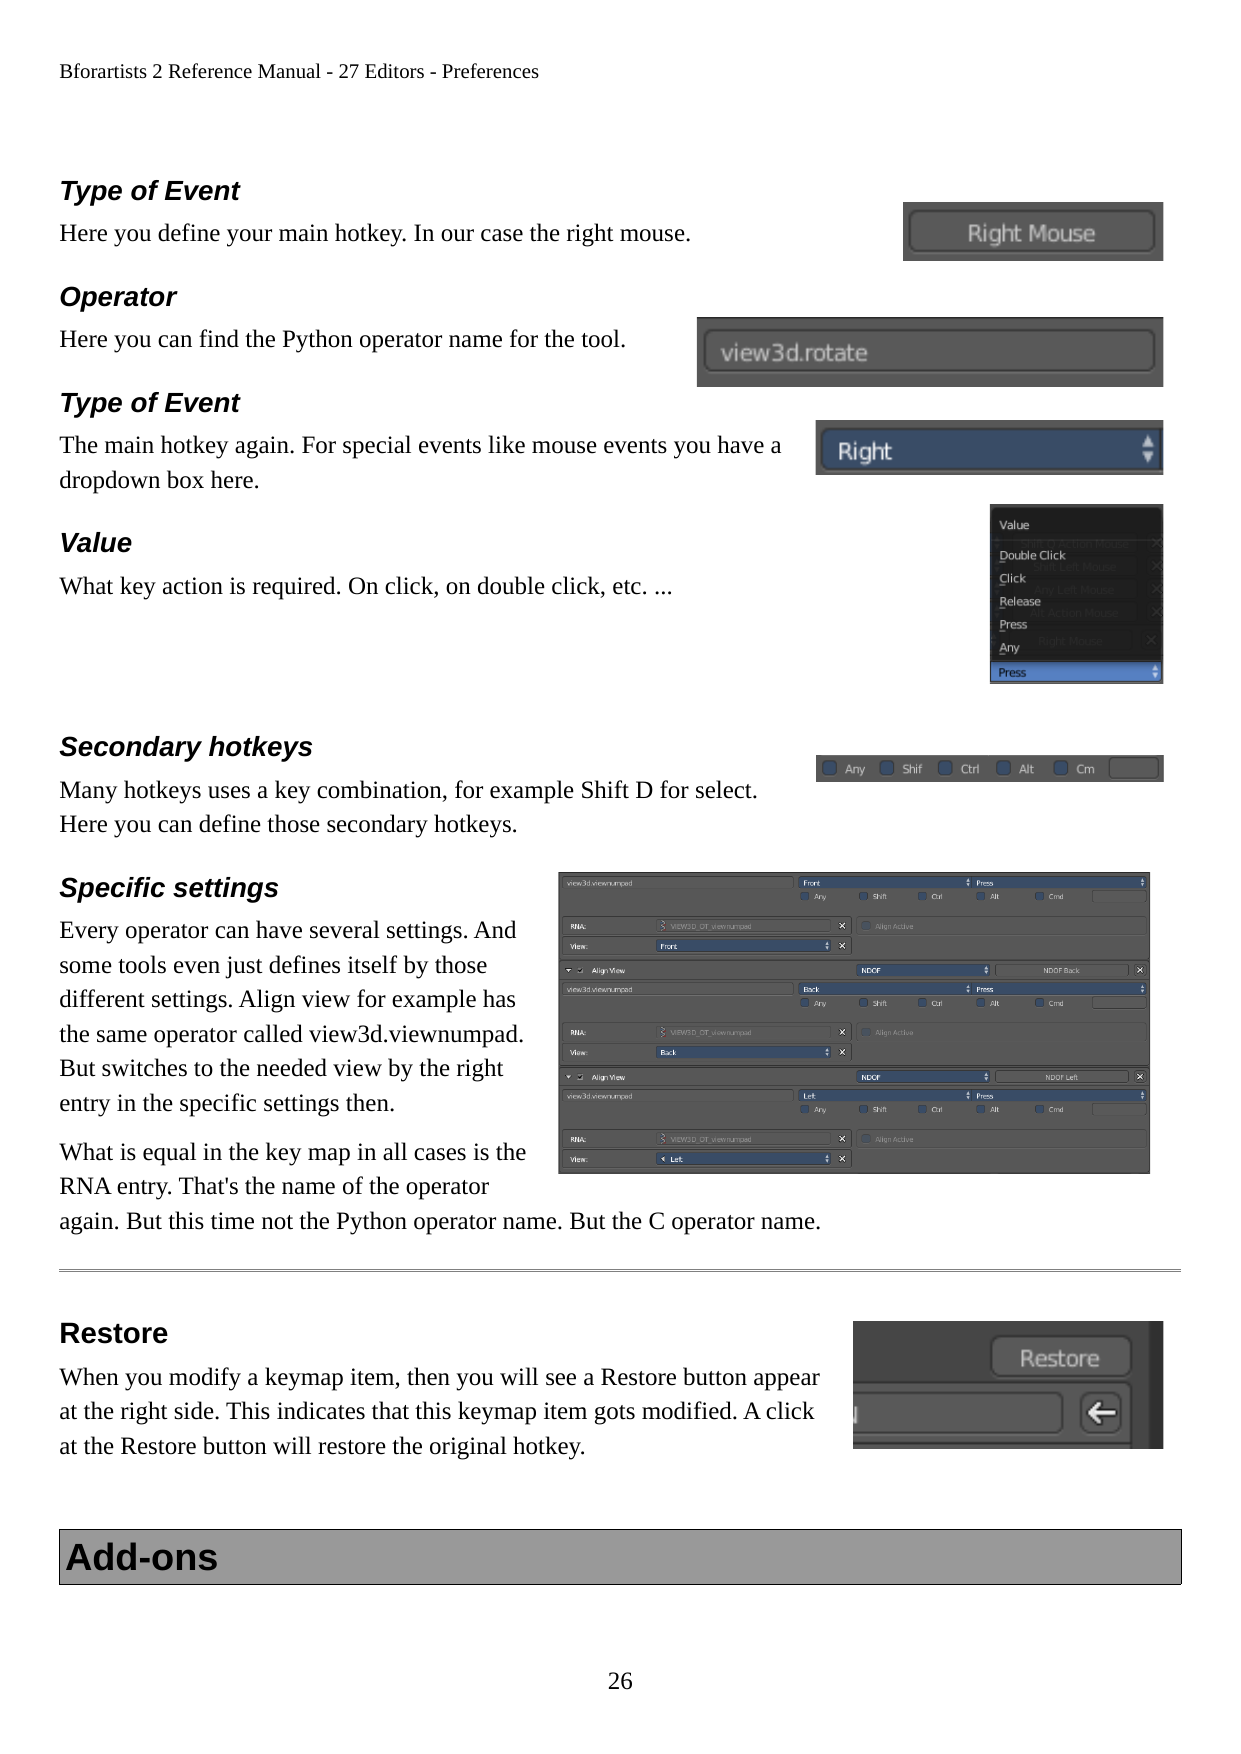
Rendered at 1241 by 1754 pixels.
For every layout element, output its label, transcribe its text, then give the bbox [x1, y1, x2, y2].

subtitle Secondary hotkeys [59, 731, 1181, 762]
text Many hotkeys uses a key combination, for example Shift D for select. Here you can define those secondary hotkeys. [59, 775, 1181, 838]
text [1150, 915, 1181, 1116]
text What key action is required. On click, on double click, etc. ... [59, 571, 989, 599]
picture [696, 317, 1164, 387]
subtitle Restore [59, 1316, 1181, 1349]
picture [903, 202, 1164, 261]
text When you modify a keymap item, then you will see a Restore button appear at the right side. This indicates that this keymap item gots modified. A click at the Restore button will restore the original hotkey. [59, 1362, 1181, 1459]
picture [853, 1321, 1164, 1449]
text What is equal in the key map in all cases is the RNA entry. That's the name of the operator again. But this time not the Python operator name. But the C operator name. [59, 1137, 1181, 1234]
subtitle Specific settings [59, 871, 1181, 903]
text Here you define your main hotkey. In our case the right mouse. [59, 218, 903, 247]
picture [989, 504, 1164, 684]
text Every operator can have several settings. And some tools even just defines itself by those different settings. Align view for example has the same operator called view3d.viewnumpad. But switches to the needed view by the right entry in the specific settings then. [59, 915, 558, 1116]
text The main hotkey again. For special events like mouse events you have a dropdown box here. [59, 430, 1181, 494]
text Here you can find the Python operator name for the tool. [59, 324, 696, 353]
picture [558, 872, 1150, 1174]
table_header Add-ons [60, 1530, 1181, 1584]
subtitle Type of Event [59, 174, 1181, 206]
subtitle Operator [59, 280, 1181, 312]
picture [815, 420, 1164, 475]
subtitle [1164, 526, 1181, 558]
subtitle Value [59, 526, 989, 558]
picture [816, 755, 1164, 782]
subtitle Type of Event [59, 386, 1181, 418]
